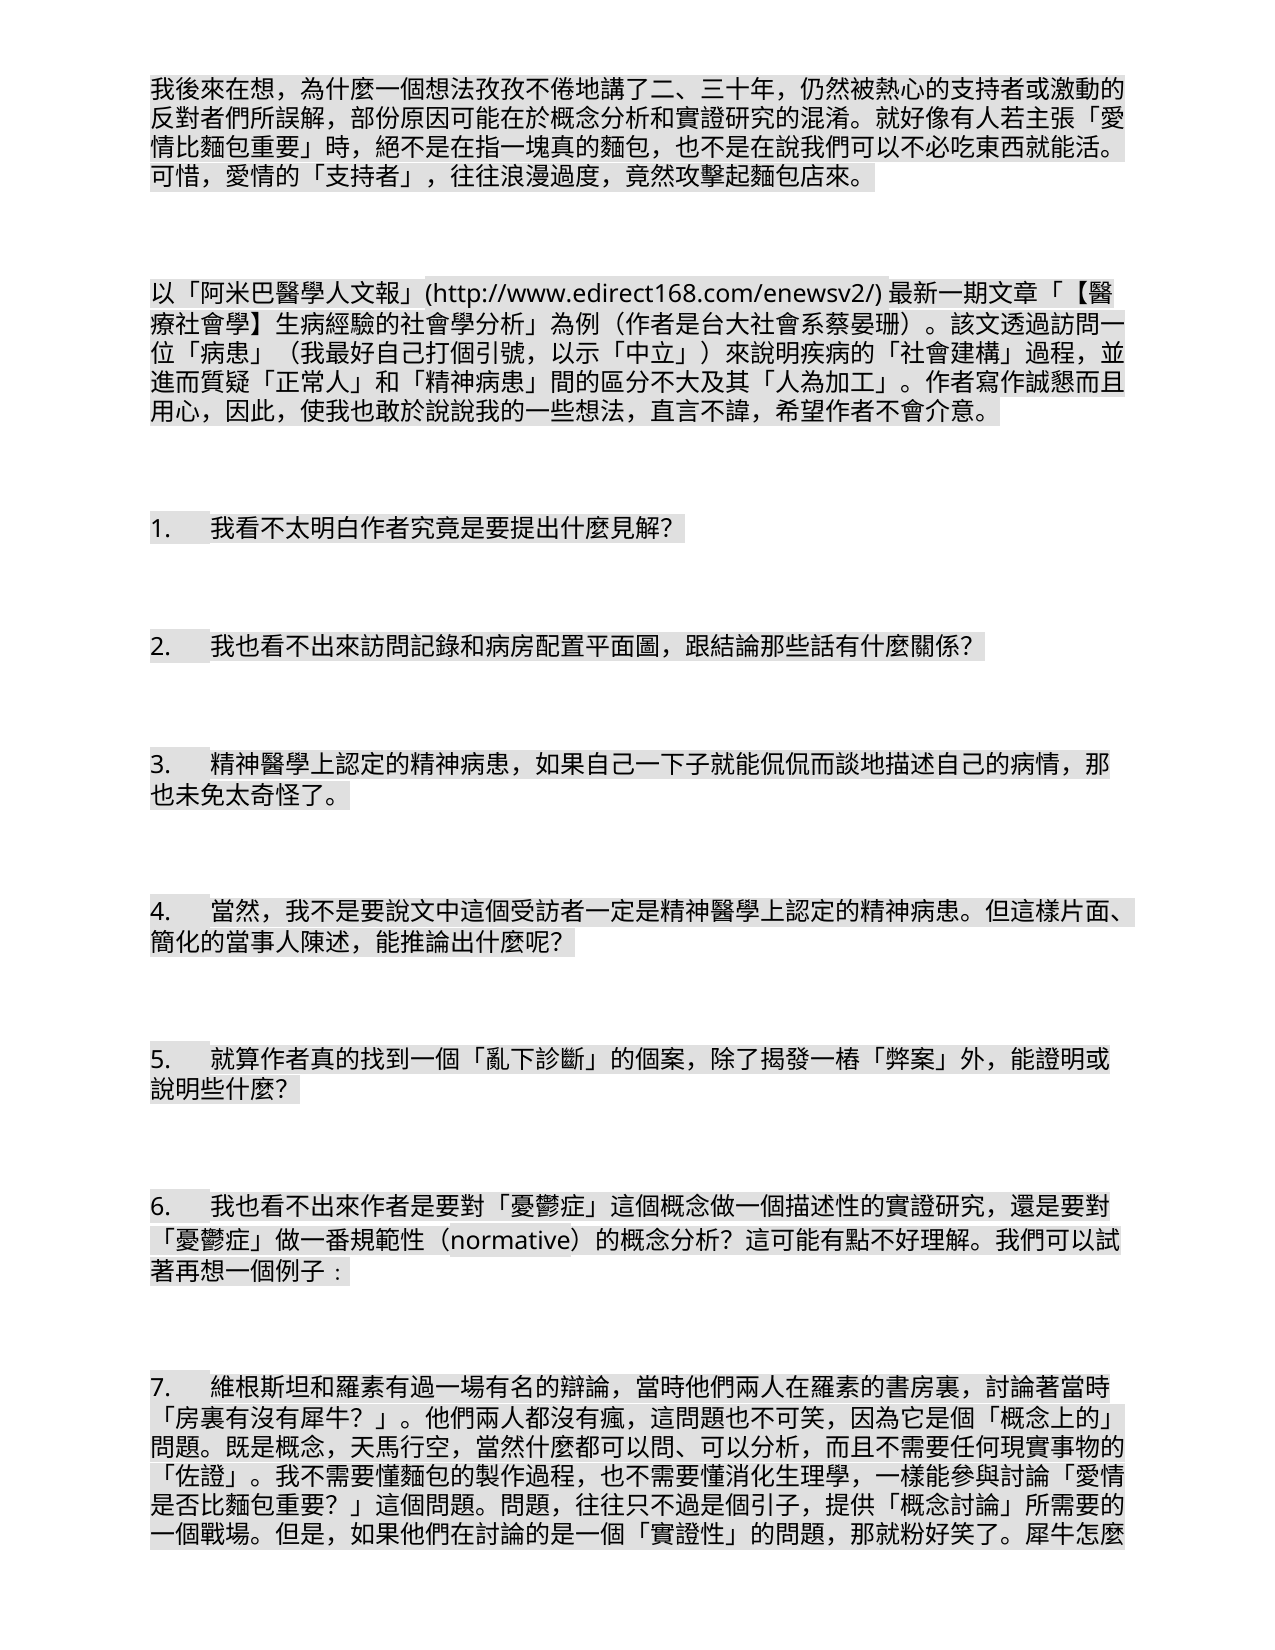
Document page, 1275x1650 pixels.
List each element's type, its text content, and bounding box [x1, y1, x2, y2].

text 2. 我也看不出來訪問記錄和病房配置平面圖，跟結論那些話有什麼關係？ [150, 629, 1125, 663]
text 我後來在想，為什麼一個想法孜孜不倦地講了二、三十年，仍然被熱心的支持者或激動的反對者們所誤解，部份原因可能在於概念分析和實證研究的混淆。就好像有人若主張「愛情比麵包重要」時，絕不是在指一塊真的麵包，也不是在說我們可以不必吃東西就能活。可惜，愛情的「支持者」，往往浪漫過度，竟然攻擊起麵包店來。 [150, 75, 1125, 192]
text 7. 維根斯坦和羅素有過一場有名的辯論，當時他們兩人在羅素的書房裏，討論著當時「房裏有沒有犀牛？」。他們兩人都沒有瘋，這問題也不可笑，因為它是個「概念上的」問題。既是概念，天馬行空，當然什麼都可以問、可以分析，而且不需要任何現實事物的「佐證」。我不需要懂麵包的製作過程，也不需要懂消化生理學，一樣能參與討論「愛情是否比麵包重要？」這個問題。問題，往往只不過是個引子，提供「概念討論」所需要的一個戰場。但是，如果他們在討論的是一個「實證性」的問題，那就粉好笑了。犀牛怎麼 [150, 1370, 1125, 1550]
text 6. 我也看不出來作者是要對「憂鬱症」這個概念做一個描述性的實證研究，還是要對「憂鬱症」做一番規範性（normative）的概念分析？這可能有點不好理解。我們可以試著再想一個例子﹕ [150, 1189, 1125, 1286]
text 以「阿米巴醫學人文報」(http://www.edirect168.com/enewsv2/) 最新一期文章「【醫療社會學】生病經驗的社會學分析」為例（作者是台大社會系蔡晏珊）。該文透過訪問一位「病患」（我最好自己打個引號，以示「中立」）來說明疾病的「社會建構」過程，並進而質疑「正常人」和「精神病患」間的區分不大及其「人為加工」。作者寫作誠懇而且用心，因此，使我也敢於說說我的一些想法，直言不諱，希望作者不會介意。 [150, 276, 1125, 426]
text 1. 我看不太明白作者究竟是要提出什麼見解？ [150, 511, 1125, 544]
text 4. 當然，我不是要說文中這個受訪者一定是精神醫學上認定的精神病患。但這樣片面、簡化的當事人陳述，能推論出什麼呢？ [150, 894, 1125, 957]
text 5. 就算作者真的找到一個「亂下診斷」的個案，除了揭發一樁「弊案」外，能證明或說明些什麼？ [150, 1041, 1125, 1104]
text 3. 精神醫學上認定的精神病患，如果自己一下子就能侃侃而談地描述自己的病情，那也未免太奇怪了。 [150, 747, 1125, 810]
